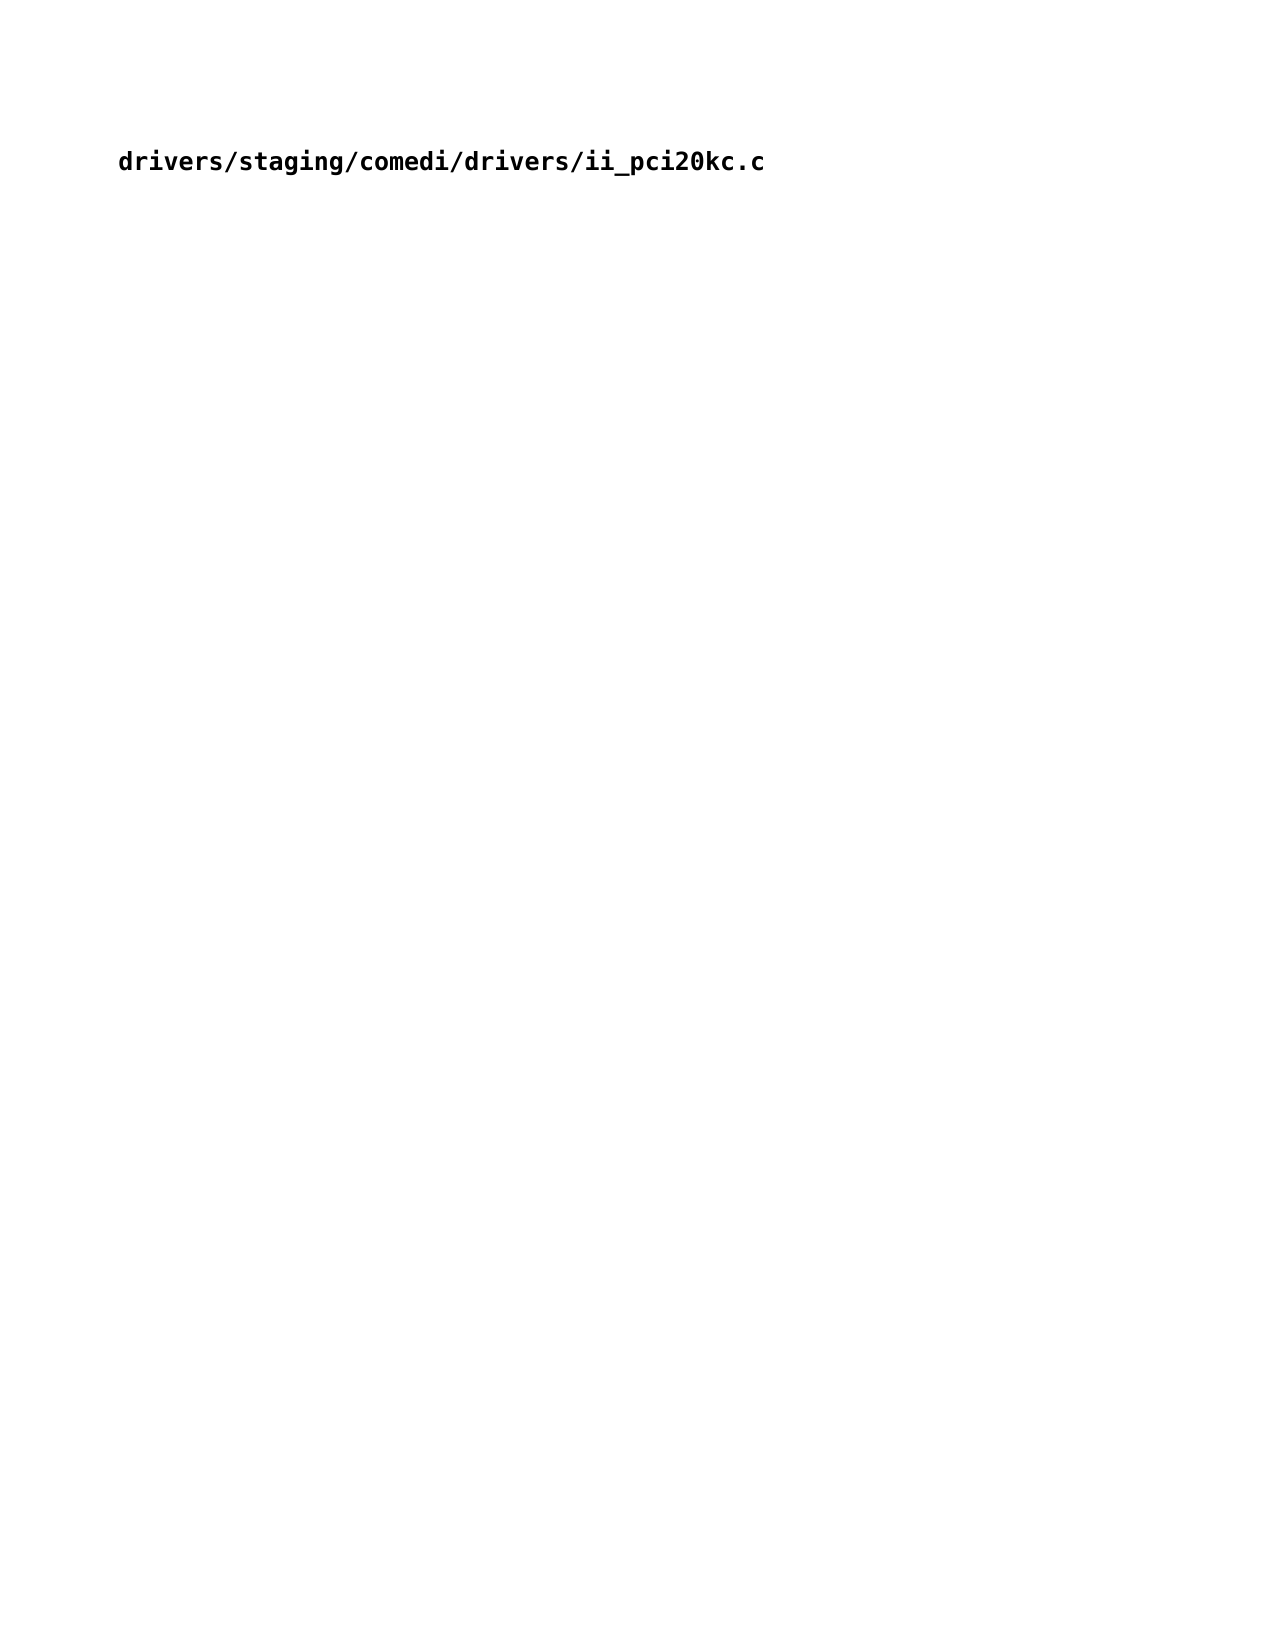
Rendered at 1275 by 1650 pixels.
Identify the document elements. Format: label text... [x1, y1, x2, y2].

text drivers/staging/comedi/drivers/ii_pci20kc.c [118, 147, 1157, 176]
